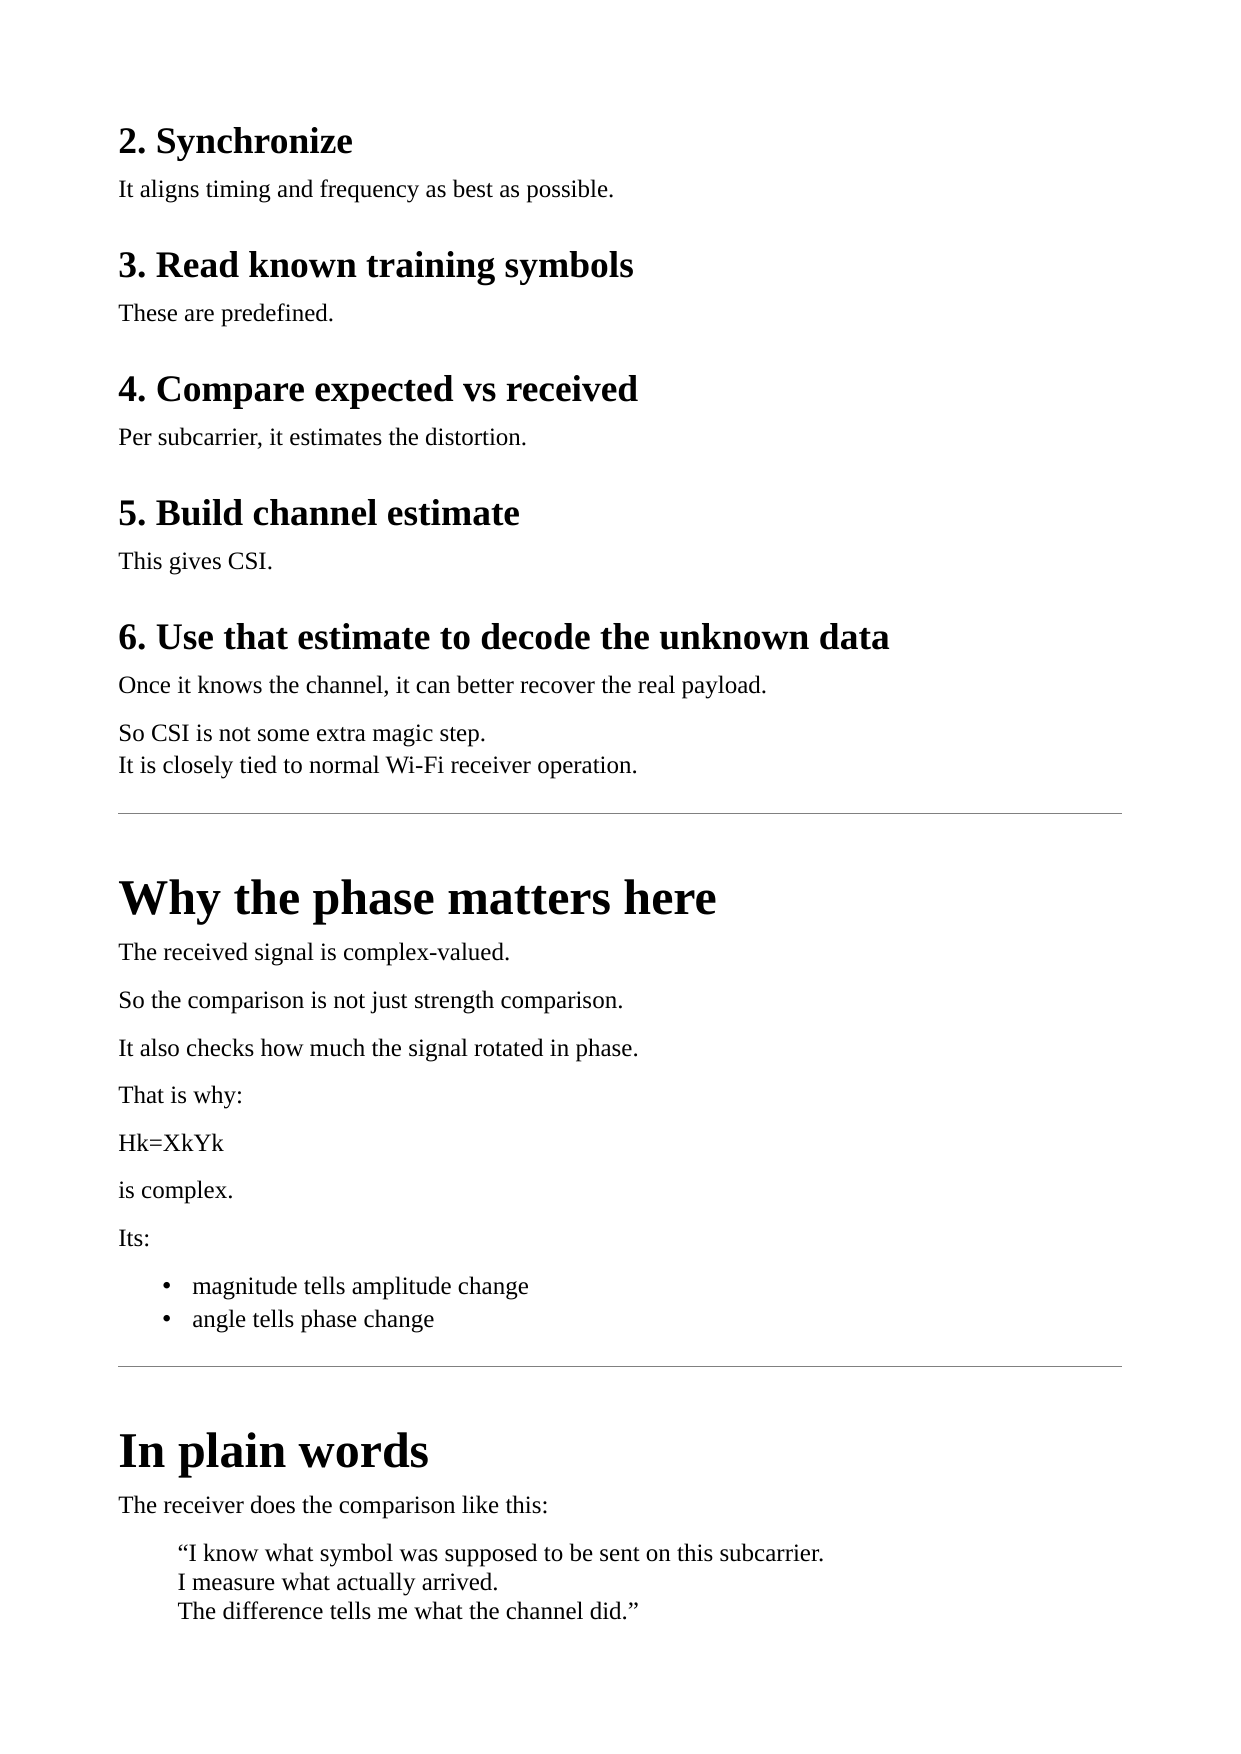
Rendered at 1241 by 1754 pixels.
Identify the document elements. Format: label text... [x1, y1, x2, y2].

text So the comparison is not just strength comparison. [118, 985, 1122, 1014]
subtitle 3. Read known training symbols [118, 242, 1122, 285]
text Once it knows the channel, it can better recover the real payload. [118, 670, 1122, 699]
text “I know what symbol was supposed to be sent on this subcarrier. I measure what actually arrived. The difference tells me what the channel did.” [177, 1538, 1063, 1624]
text Per subcarrier, it estimates the distortion. [118, 422, 1122, 451]
text This gives CSI. [118, 546, 1122, 575]
list magnitude tells amplitude change [162, 1271, 1122, 1299]
text It aligns timing and frequency as best as possible. [118, 174, 1122, 202]
text is complex. [118, 1176, 1122, 1204]
text That is why: [118, 1080, 1122, 1109]
text So CSI is not some extra magic step. It is closely tied to normal Wi-Fi receiver operation. [118, 718, 1122, 779]
text Hk​=Xk​Yk​​ [118, 1128, 1122, 1157]
subtitle 5. Build channel estimate [118, 490, 1122, 533]
text The received signal is complex-valued. [118, 937, 1122, 966]
text It also checks how much the signal rotated in phase. [118, 1033, 1122, 1061]
subtitle 6. Use that estimate to decode the unknown data [118, 614, 1122, 657]
text Its: [118, 1223, 1122, 1252]
subtitle Why the phase matters here [118, 867, 1122, 925]
text These are predefined. [118, 298, 1122, 327]
text The receiver does the comparison like this: [118, 1491, 1122, 1519]
list angle tells phase change [162, 1304, 1122, 1332]
subtitle 2. Synchronize [118, 118, 1122, 161]
subtitle 4. Compare expected vs received [118, 366, 1122, 409]
subtitle In plain words [118, 1421, 1122, 1478]
